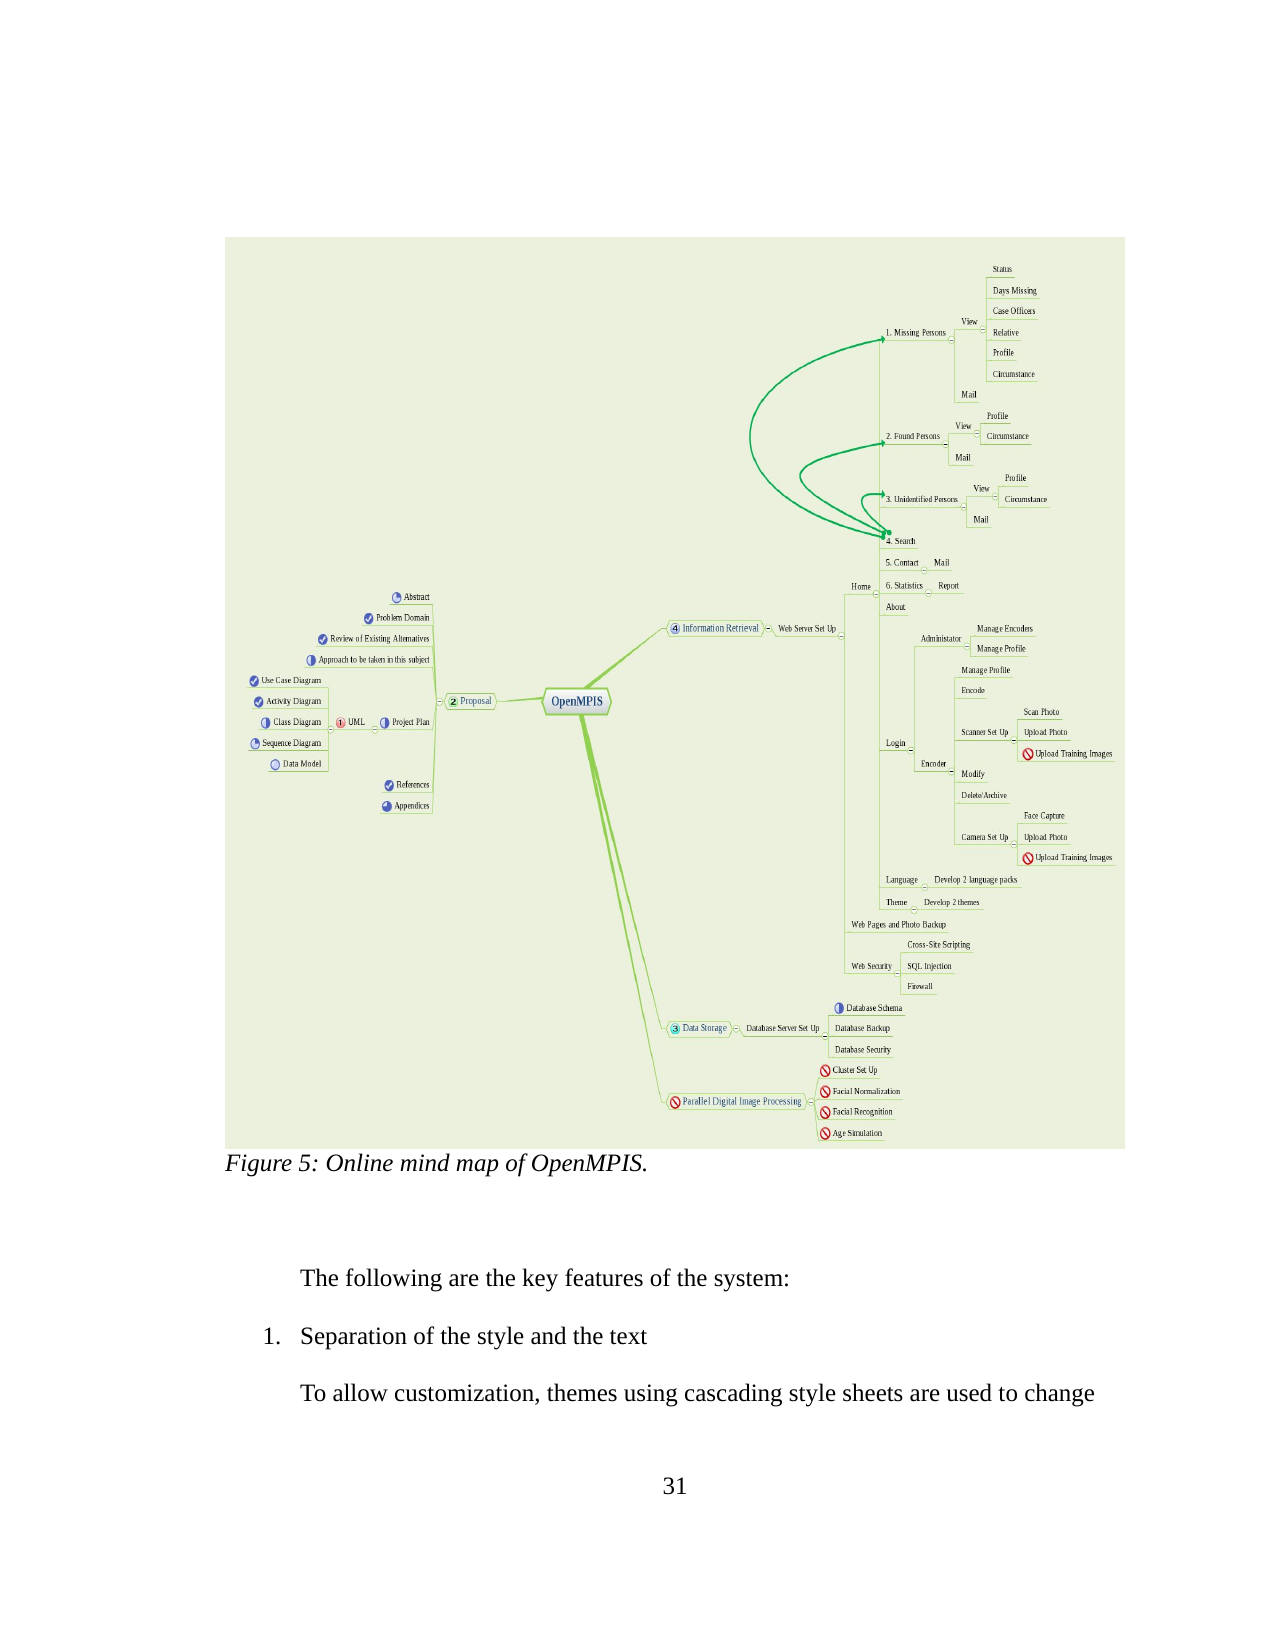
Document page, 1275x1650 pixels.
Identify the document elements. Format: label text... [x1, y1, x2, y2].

text The following are the key features of the system: [225, 1263, 1125, 1292]
list Separation of the style and the text [262, 1321, 1125, 1349]
text Figure 5: Online mind map of OpenMPIS. [225, 1149, 1125, 1177]
picture [225, 237, 1126, 1149]
list To allow customization, themes using cascading style sheets are used to change [262, 1378, 1125, 1407]
